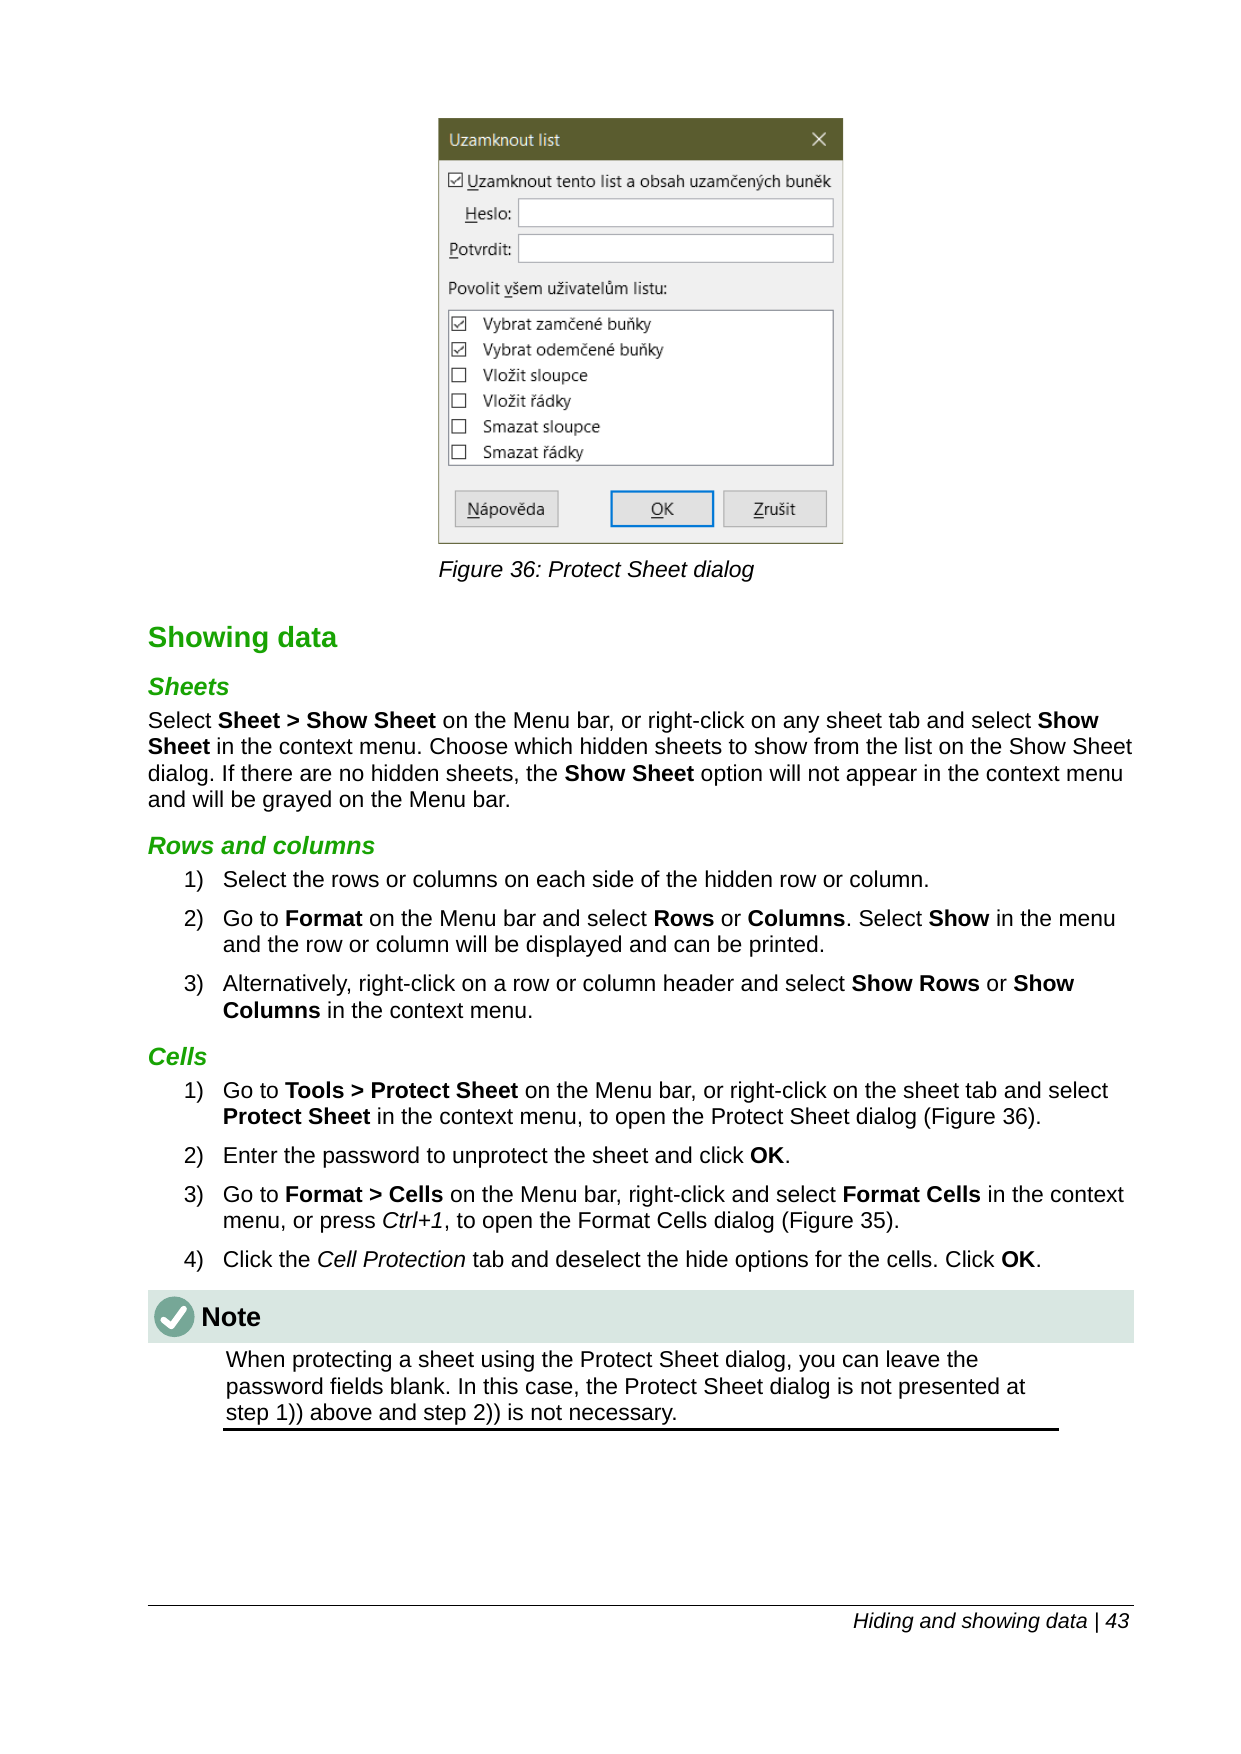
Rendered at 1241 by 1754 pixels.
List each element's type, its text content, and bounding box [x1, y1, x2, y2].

text When protecting a sheet using the Protect Sheet dialog, you can leave the password fields blank. In this case, the Protect Sheet dialog is not presented at step 1)) above and step 2)) is not necessary. [223, 1343, 1059, 1428]
subtitle Showing data [148, 620, 1134, 653]
text Select Sheet > Show Sheet on the Menu bar, or right-click on any sheet tab and select Show Sheet in the context menu. Choose which hidden sheets to show from the list on the Show Sheet dialog. If there are no hidden sheets, the Show Sheet option will not appear in the context menu and will be grayed on the Menu bar. [148, 707, 1134, 812]
list Alternatively, right-click on a row or column header and select Show Rows or Show Columns in the context menu. [204, 970, 1134, 1023]
list Go to Format on the Menu bar and select Rows or Columns. Select Show in the menu and the row or column will be displayed and can be printed. [204, 905, 1134, 958]
picture [438, 118, 844, 544]
list Enter the password to unprotect the sheet and click OK. [204, 1142, 1134, 1168]
subtitle Cells [148, 1042, 1134, 1070]
subtitle Note [148, 1290, 1134, 1343]
list Click the Cell Protection tab and deselect the hide options for the cells. Click OK. [204, 1246, 1134, 1272]
list Go to Format > Cells on the Menu bar, right-click and select Format Cells in the context menu, or press Ctrl+1, to open the Format Cells dialog (Figure 35). [204, 1181, 1134, 1233]
subtitle Sheets [148, 672, 1134, 701]
list Go to Tools > Protect Sheet on the Menu bar, or right-click on the sheet tab and select Protect Sheet in the context menu, to open the Protect Sheet dialog (Figure 36). [204, 1077, 1134, 1129]
text Figure 36: Protect Sheet dialog [438, 556, 843, 582]
list Select the rows or columns on each side of the hidden row or column. [204, 866, 1134, 892]
subtitle Rows and columns [148, 831, 1134, 860]
